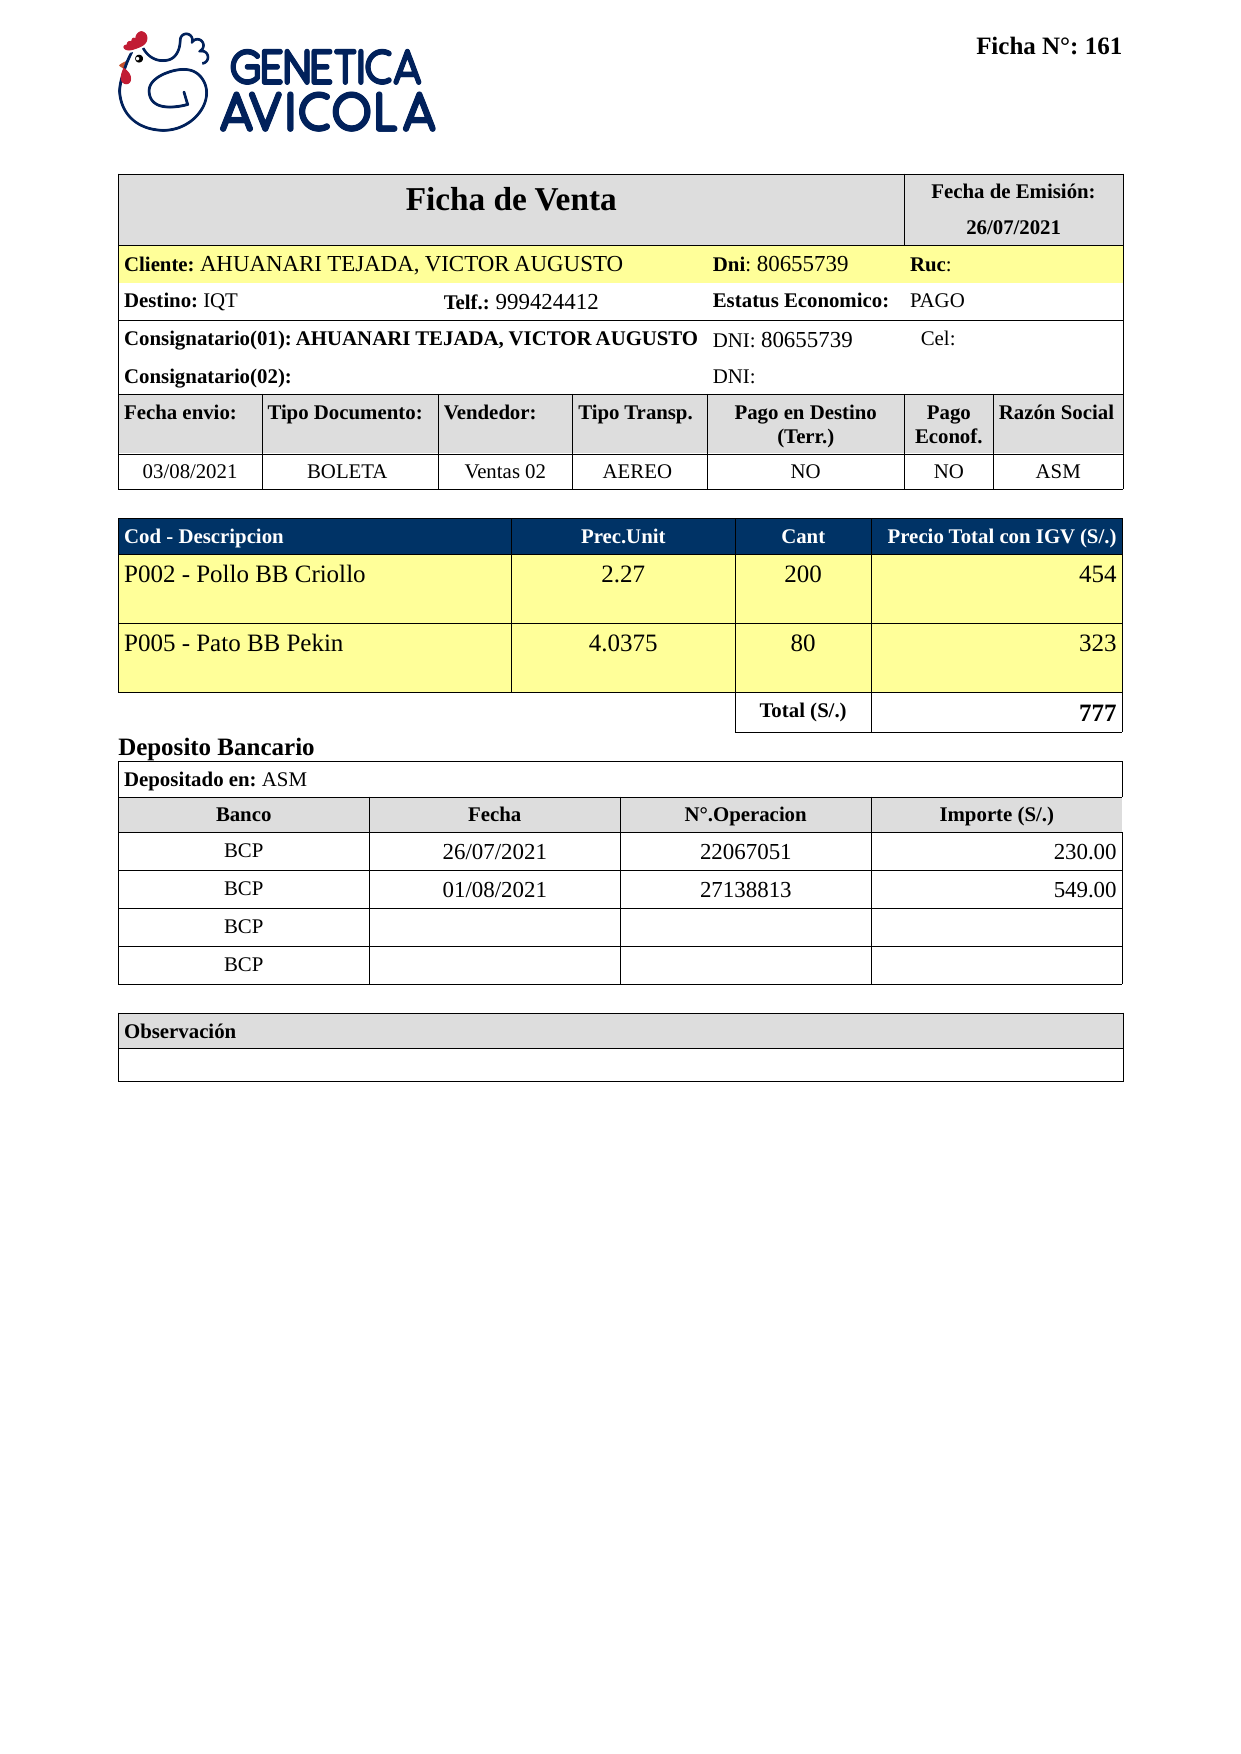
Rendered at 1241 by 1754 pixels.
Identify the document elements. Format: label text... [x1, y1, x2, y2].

table_cell Pago en Destino (Terr.) [708, 395, 904, 453]
table_cell AEREO [573, 455, 707, 489]
table_cell BCP [119, 909, 369, 946]
table_cell 454 [872, 555, 1122, 623]
table_cell [119, 1049, 1123, 1081]
table_cell DNI: 80655739 [707, 321, 915, 358]
table_header Depositado en: ASM [119, 762, 1122, 797]
table_cell 80 [736, 624, 871, 692]
table_cell Pago Econof. [905, 395, 993, 453]
table_cell NO [905, 455, 993, 489]
table_cell 26/07/2021 [905, 209, 1123, 245]
table_header Observación [119, 1014, 1123, 1048]
table_cell 03/08/2021 [119, 455, 262, 489]
table_cell BOLETA [263, 455, 438, 489]
table_cell 22067051 [621, 833, 871, 870]
table_cell DNI: [707, 358, 1123, 394]
table_cell Consignatario(01): AHUANARI TEJADA, VICTOR AUGUSTO [119, 321, 707, 358]
table_cell Ruc: [904, 246, 1123, 283]
table_cell P002 - Pollo BB Criollo [119, 555, 511, 623]
table_cell [872, 909, 1122, 946]
table_cell Consignatario(02): [119, 358, 707, 394]
table_cell Importe (S/.) [872, 798, 1122, 832]
table_cell P005 - Pato BB Pekin [119, 624, 511, 692]
table_cell N°.Operacion [621, 798, 871, 832]
table_cell [370, 909, 620, 946]
table_cell Razón Social [994, 395, 1123, 453]
table_cell Cel: [915, 321, 1123, 358]
table_cell [511, 693, 735, 732]
table_cell PAGO [904, 283, 1123, 320]
table_cell [118, 693, 511, 732]
table_cell BCP [119, 871, 369, 908]
table_cell Tipo Documento: [263, 395, 438, 453]
table_cell Destino: IQT [119, 283, 438, 320]
table_cell 26/07/2021 [370, 833, 620, 870]
table_cell 27138813 [621, 871, 871, 908]
table_cell Dni: 80655739 [707, 246, 904, 283]
table_cell Banco [119, 798, 369, 832]
table_cell [621, 947, 871, 984]
table_cell 01/08/2021 [370, 871, 620, 908]
table_cell Fecha envio: [119, 395, 262, 453]
table_cell 777 [872, 693, 1122, 732]
table_cell [621, 909, 871, 946]
table_cell Tipo Transp. [573, 395, 707, 453]
table_cell 323 [872, 624, 1122, 692]
table_cell ASM [994, 455, 1123, 489]
table_cell BCP [119, 833, 369, 870]
table_header Cant [736, 519, 871, 554]
table_header Cod - Descripcion [119, 519, 511, 554]
table_cell 200 [736, 555, 871, 623]
table_cell 549.00 [872, 871, 1122, 908]
table_cell Total (S/.) [736, 693, 871, 732]
table_cell Cliente: AHUANARI TEJADA, VICTOR AUGUSTO [119, 246, 707, 283]
table_cell Estatus Economico: [707, 283, 904, 320]
table_cell 4.0375 [512, 624, 735, 692]
picture [118, 31, 436, 132]
table_cell Fecha [370, 798, 620, 832]
text Deposito Bancario [118, 732, 1122, 761]
table_cell Ventas 02 [439, 455, 572, 489]
table_cell [370, 947, 620, 984]
table_cell NO [708, 455, 904, 489]
table_cell 2.27 [512, 555, 735, 623]
table_header Fecha de Emisión: [905, 175, 1123, 209]
table_cell 230.00 [872, 833, 1122, 870]
table_header Precio Total con IGV (S/.) [872, 519, 1122, 554]
table_cell Telf.: 999424412 [438, 283, 707, 320]
table_header Ficha de Venta [119, 175, 904, 245]
table_cell BCP [119, 947, 369, 984]
table_cell Vendedor: [439, 395, 572, 453]
table_cell [872, 947, 1122, 984]
table_header Prec.Unit [512, 519, 735, 554]
